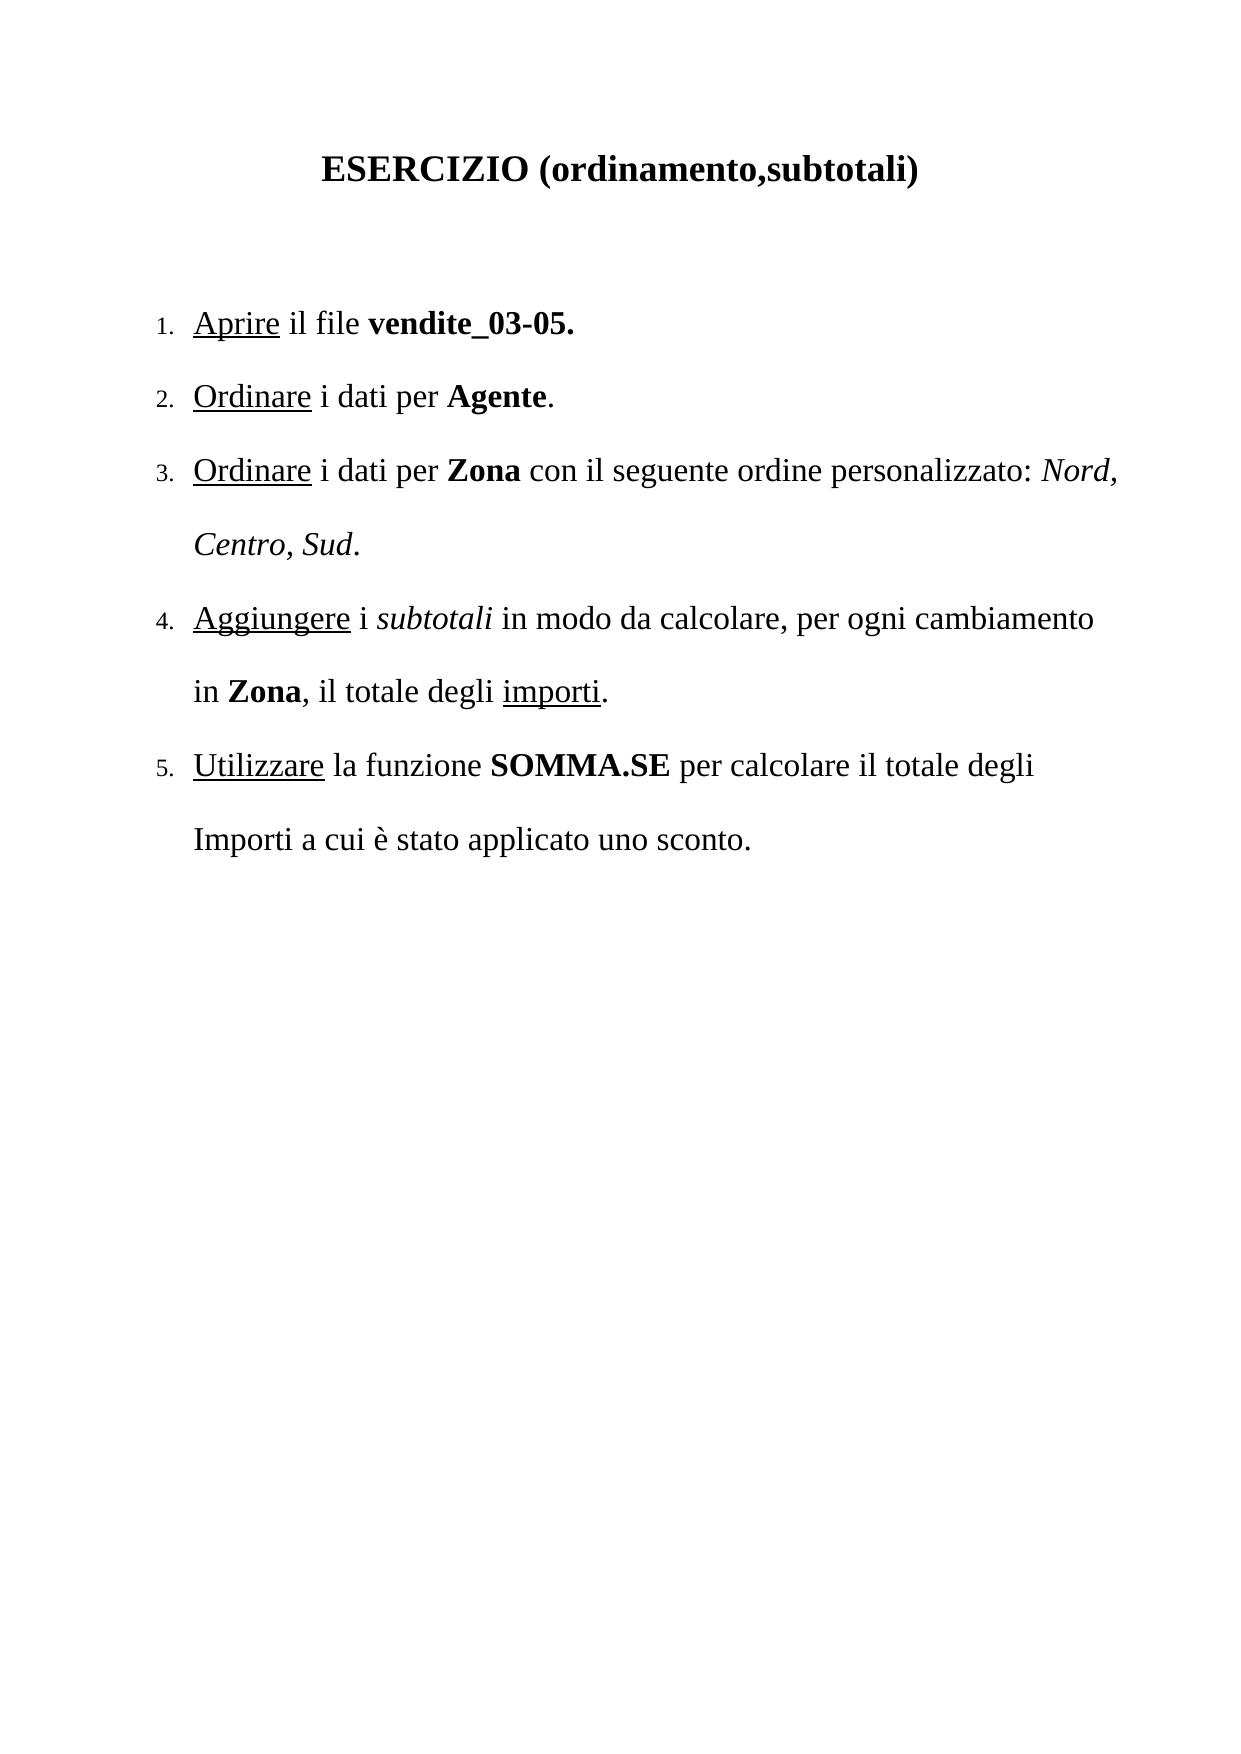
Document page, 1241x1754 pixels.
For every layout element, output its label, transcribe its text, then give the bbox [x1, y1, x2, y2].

list Ordinare i dati per Agente. [156, 378, 1122, 415]
list Ordinare i dati per Zona con il seguente ordine personalizzato: Nord, Centro, Sud. [156, 452, 1122, 563]
text ESERCIZIO (ordinamento,subtotali) [118, 148, 1122, 189]
list Utilizzare la funzione SOMMA.SE per calcolare il totale degli Importi a cui è stato applicato uno sconto. [156, 747, 1122, 858]
list Aggiungere i subtotali in modo da calcolare, per ogni cambiamento in Zona, il totale degli importi. [156, 599, 1122, 710]
list Aprire il file vendite_03-05. [156, 304, 1122, 341]
